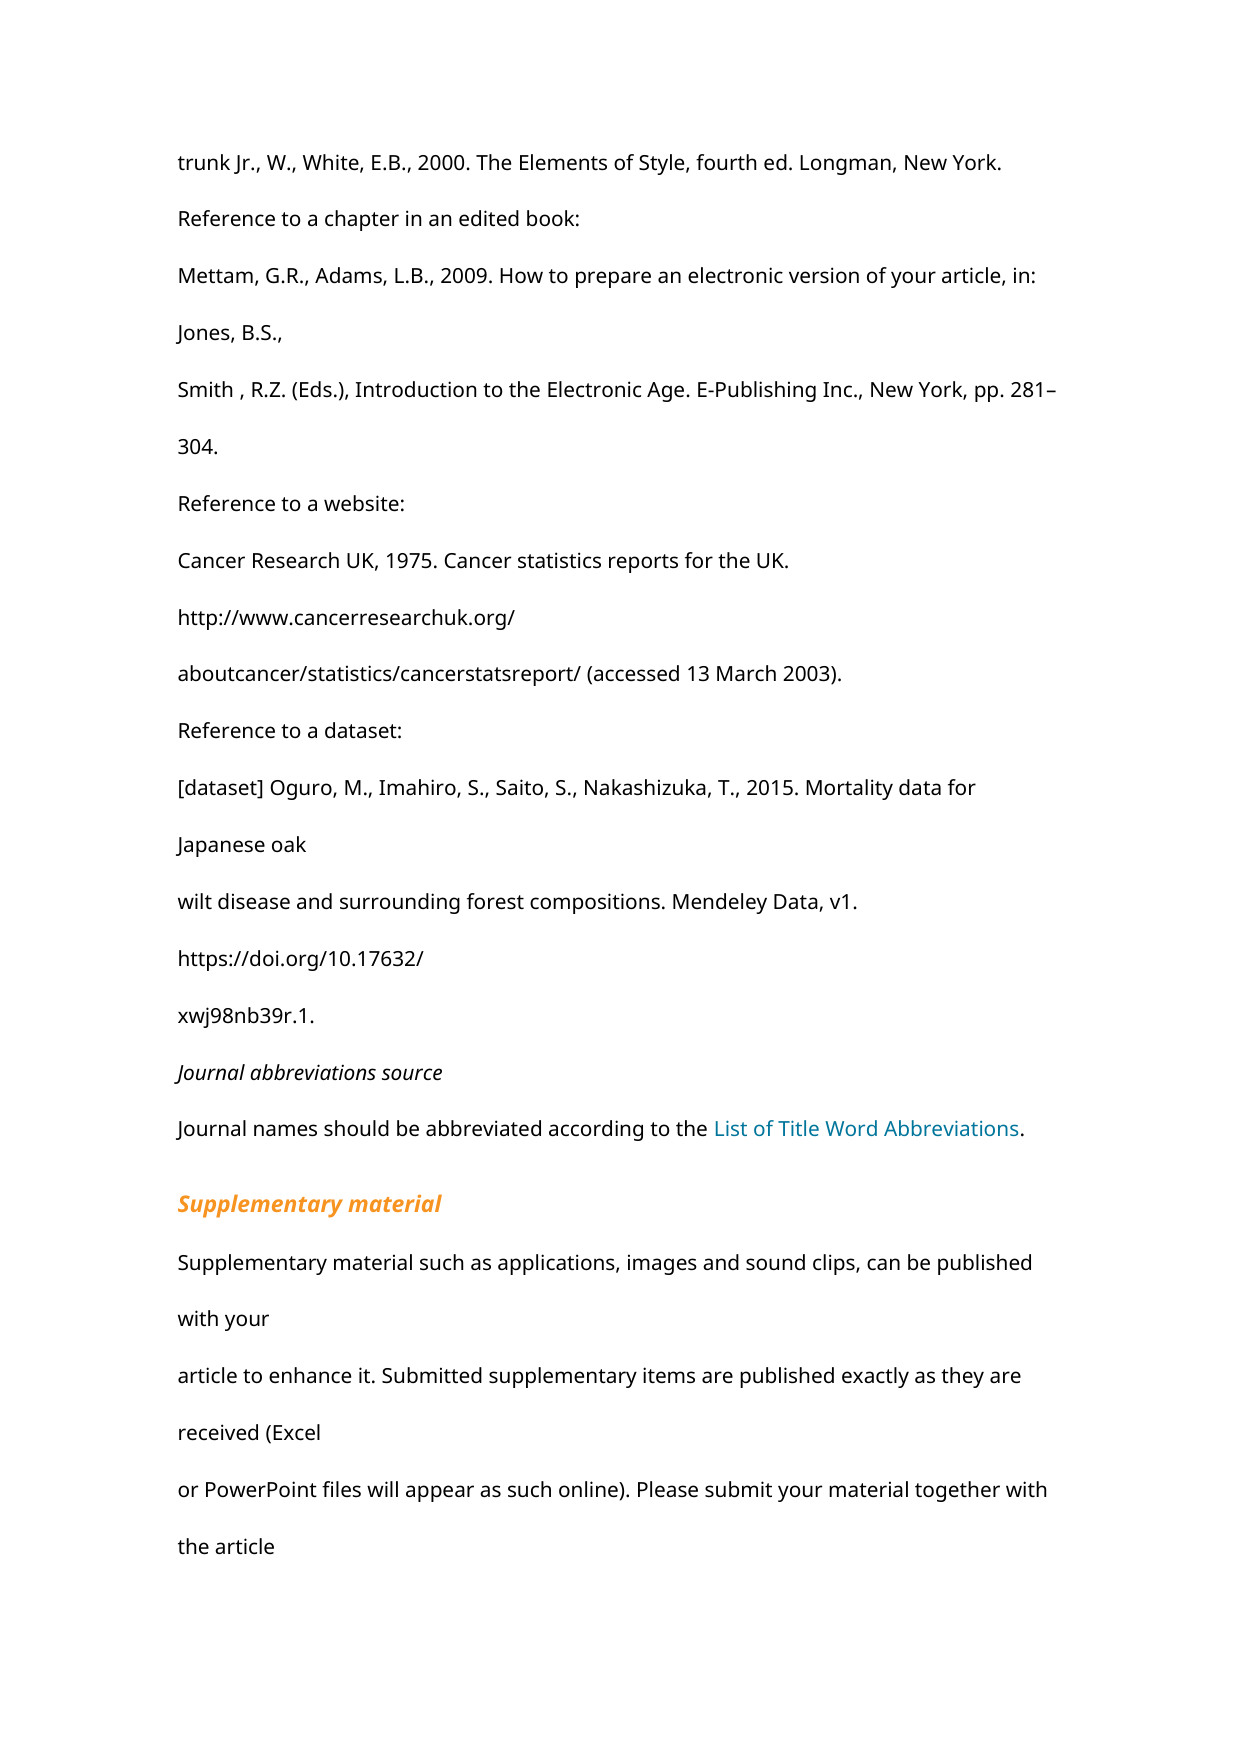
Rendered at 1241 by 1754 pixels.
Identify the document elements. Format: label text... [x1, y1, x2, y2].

text Supplementary material Supplementary material such as applications, images and sound clips, can be published with your article to enhance it. Submitted supplementary items are published exactly as they are received (Excel or PowerPoint files will appear as such online). Please submit your material together with the article [177, 1188, 1063, 1561]
text trunk Jr., W., White, E.B., 2000. The Elements of Style, fourth ed. Longman, New York. Reference to a chapter in an edited book: Mettam, G.R., Adams, L.B., 2009. How to prepare an electronic version of your article, in: Jones, B.S., Smith , R.Z. (Eds.), Introduction to the Electronic Age. E-Publishing Inc., New York, pp. 281–304. Reference to a website: Cancer Research UK, 1975. Cancer statistics reports for the UK. http://www.cancerresearchuk.org/ aboutcancer/statistics/cancerstatsreport/ (accessed 13 March 2003). Reference to a dataset: [dataset] Oguro, M., Imahiro, S., Saito, S., Nakashizuka, T., 2015. Mortality data for Japanese oak wilt disease and surrounding forest compositions. Mendeley Data, v1. https://doi.org/10.17632/ xwj98nb39r.1. Journal abbreviations source Journal names should be abbreviated according to the List of Title Word Abbreviations. [177, 148, 1063, 1143]
